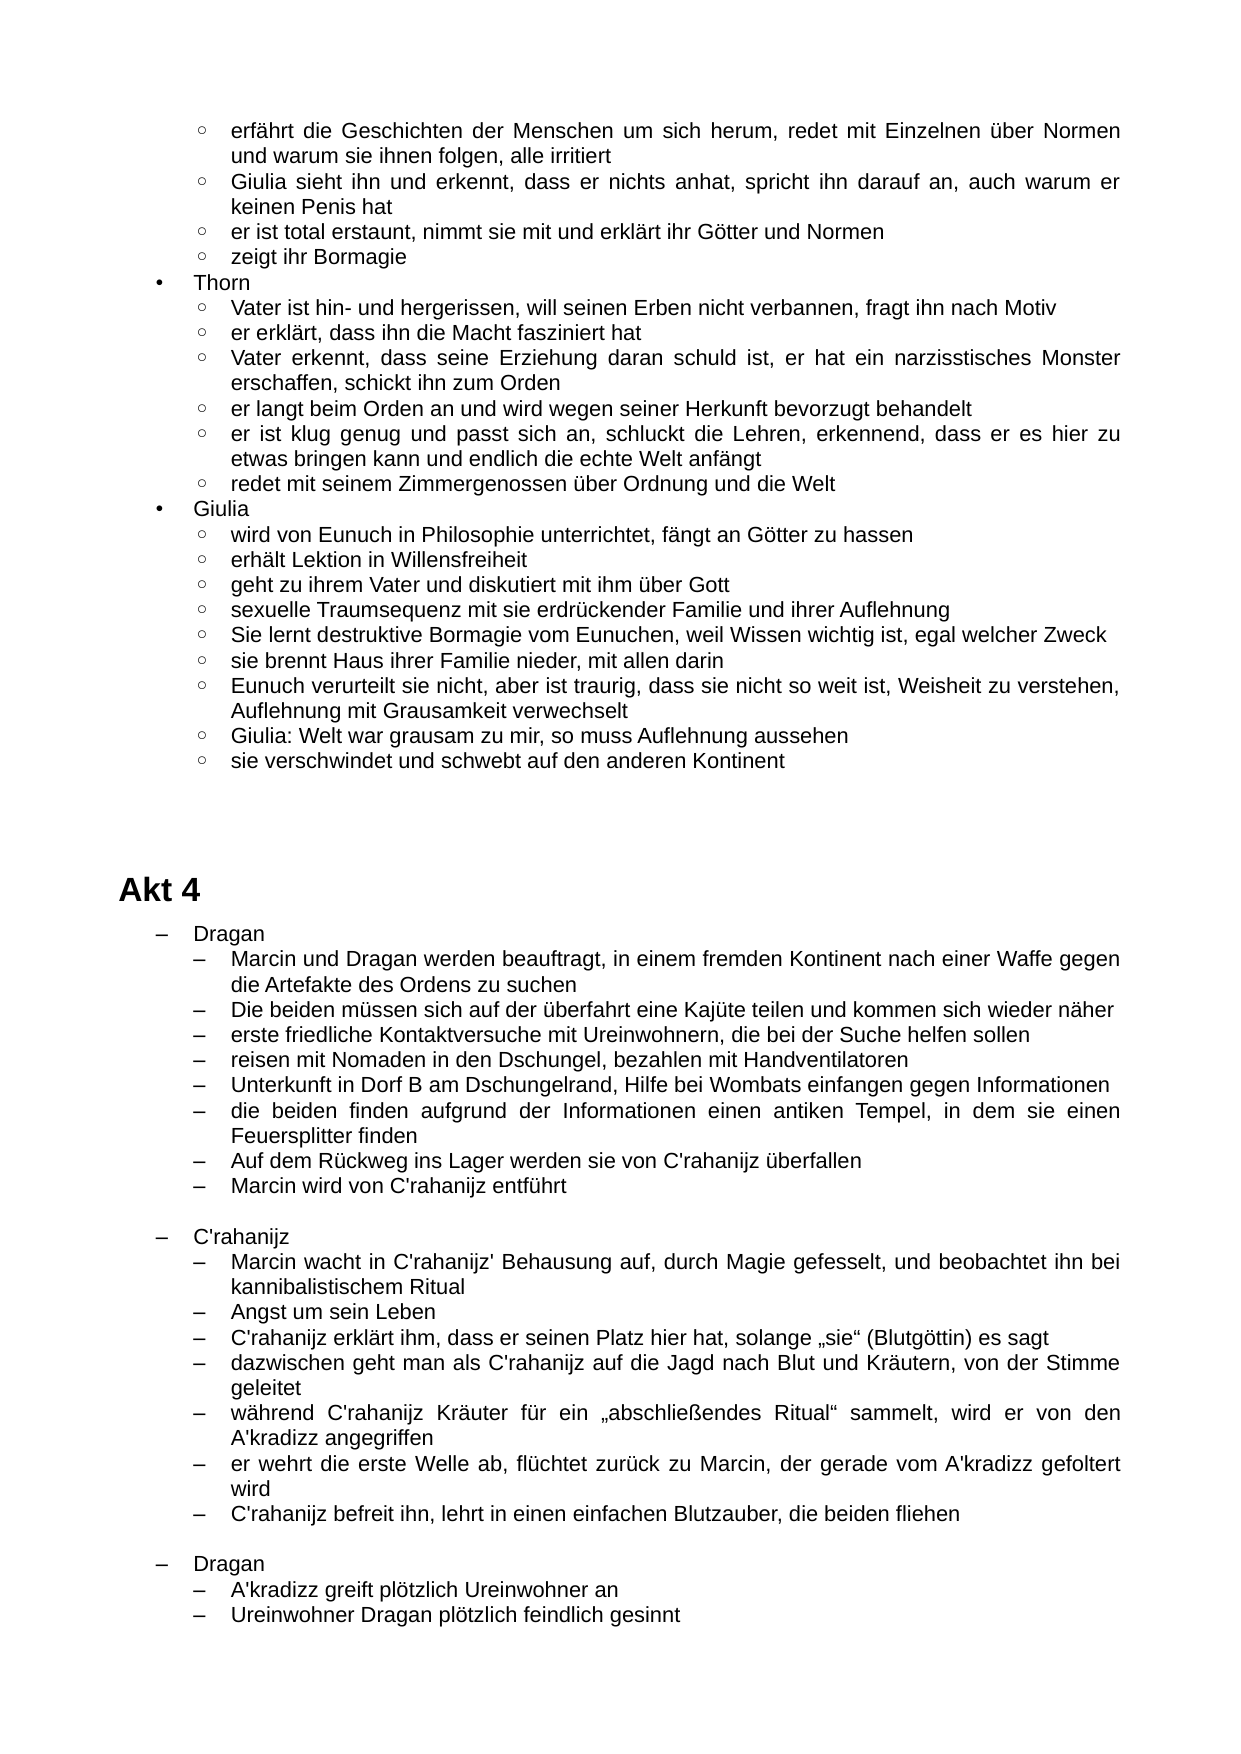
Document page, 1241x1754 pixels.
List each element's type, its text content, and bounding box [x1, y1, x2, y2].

list Dragan [156, 921, 1122, 946]
list C'rahanijz [156, 1224, 1122, 1249]
list erfährt die Geschichten der Menschen um sich herum, redet mit Einzelnen über Normen und warum sie ihnen folgen, alle irritiert [193, 118, 1122, 168]
list Dragan [156, 1551, 1122, 1577]
list er erklärt, dass ihn die Macht fasziniert hat [193, 320, 1122, 345]
list Sie lernt destruktive Bormagie vom Eunuchen, weil Wissen wichtig ist, egal welcher Zweck [193, 622, 1122, 647]
list Auf dem Rückweg ins Lager werden sie von C'rahanijz überfallen [193, 1148, 1122, 1173]
list sie verschwindet und schwebt auf den anderen Kontinent [193, 748, 1122, 773]
list redet mit seinem Zimmergenossen über Ordnung und die Welt [193, 471, 1122, 496]
list sexuelle Traumsequenz mit sie erdrückender Familie und ihrer Auflehnung [193, 597, 1122, 622]
list C'rahanijz befreit ihn, lehrt in einen einfachen Blutzauber, die beiden fliehen [193, 1501, 1122, 1526]
subtitle Akt 4 [118, 870, 1122, 909]
list dazwischen geht man als C'rahanijz auf die Jagd nach Blut und Kräutern, von der Stimme geleitet [193, 1350, 1122, 1400]
list erste friedliche Kontaktversuche mit Ureinwohnern, die bei der Suche helfen sollen [193, 1022, 1122, 1047]
list die beiden finden aufgrund der Informationen einen antiken Tempel, in dem sie einen Feuersplitter finden [193, 1098, 1122, 1148]
list er langt beim Orden an und wird wegen seiner Herkunft bevorzugt behandelt [193, 395, 1122, 421]
list Thorn [156, 269, 1122, 294]
list Giulia [156, 496, 1122, 521]
list Giulia sieht ihn und erkennt, dass er nichts anhat, spricht ihn darauf an, auch warum er keinen Penis hat [193, 168, 1122, 219]
list während C'rahanijz Kräuter für ein „abschließendes Ritual“ sammelt, wird er von den A'kradizz angegriffen [193, 1400, 1122, 1451]
list zeigt ihr Bormagie [193, 244, 1122, 269]
list sie brennt Haus ihrer Familie nieder, mit allen darin [193, 647, 1122, 673]
list erhält Lektion in Willensfreiheit [193, 547, 1122, 572]
list Marcin und Dragan werden beauftragt, in einem fremden Kontinent nach einer Waffe gegen die Artefakte des Ordens zu suchen [193, 946, 1122, 997]
list Marcin wacht in C'rahanijz' Behausung auf, durch Magie gefesselt, und beobachtet ihn bei kannibalistischem Ritual [193, 1249, 1122, 1299]
list Vater ist hin- und hergerissen, will seinen Erben nicht verbannen, fragt ihn nach Motiv [193, 294, 1122, 320]
list reisen mit Nomaden in den Dschungel, bezahlen mit Handventilatoren [193, 1047, 1122, 1072]
list Vater erkennt, dass seine Erziehung daran schuld ist, er hat ein narzisstisches Monster erschaffen, schickt ihn zum Orden [193, 345, 1122, 395]
list Die beiden müssen sich auf der überfahrt eine Kajüte teilen und kommen sich wieder näher [193, 997, 1122, 1022]
list Giulia: Welt war grausam zu mir, so muss Auflehnung aussehen [193, 723, 1122, 748]
list Eunuch verurteilt sie nicht, aber ist traurig, dass sie nicht so weit ist, Weisheit zu verstehen, Auflehnung mit Grausamkeit verwechselt [193, 673, 1122, 723]
list geht zu ihrem Vater und diskutiert mit ihm über Gott [193, 572, 1122, 597]
list er ist klug genug und passt sich an, schluckt die Lehren, erkennend, dass er es hier zu etwas bringen kann und endlich die echte Welt anfängt [193, 421, 1122, 471]
list Angst um sein Leben [193, 1299, 1122, 1324]
list A'kradizz greift plötzlich Ureinwohner an [193, 1577, 1122, 1602]
list Ureinwohner Dragan plötzlich feindlich gesinnt [193, 1602, 1122, 1627]
list Unterkunft in Dorf B am Dschungelrand, Hilfe bei Wombats einfangen gegen Informationen [193, 1072, 1122, 1098]
list Marcin wird von C'rahanijz entführt [193, 1173, 1122, 1198]
list C'rahanijz erklärt ihm, dass er seinen Platz hier hat, solange „sie“ (Blutgöttin) es sagt [193, 1324, 1122, 1350]
list er wehrt die erste Welle ab, flüchtet zurück zu Marcin, der gerade vom A'kradizz gefoltert wird [193, 1451, 1122, 1501]
list er ist total erstaunt, nimmt sie mit und erklärt ihr Götter und Normen [193, 219, 1122, 244]
list wird von Eunuch in Philosophie unterrichtet, fängt an Götter zu hassen [193, 521, 1122, 547]
